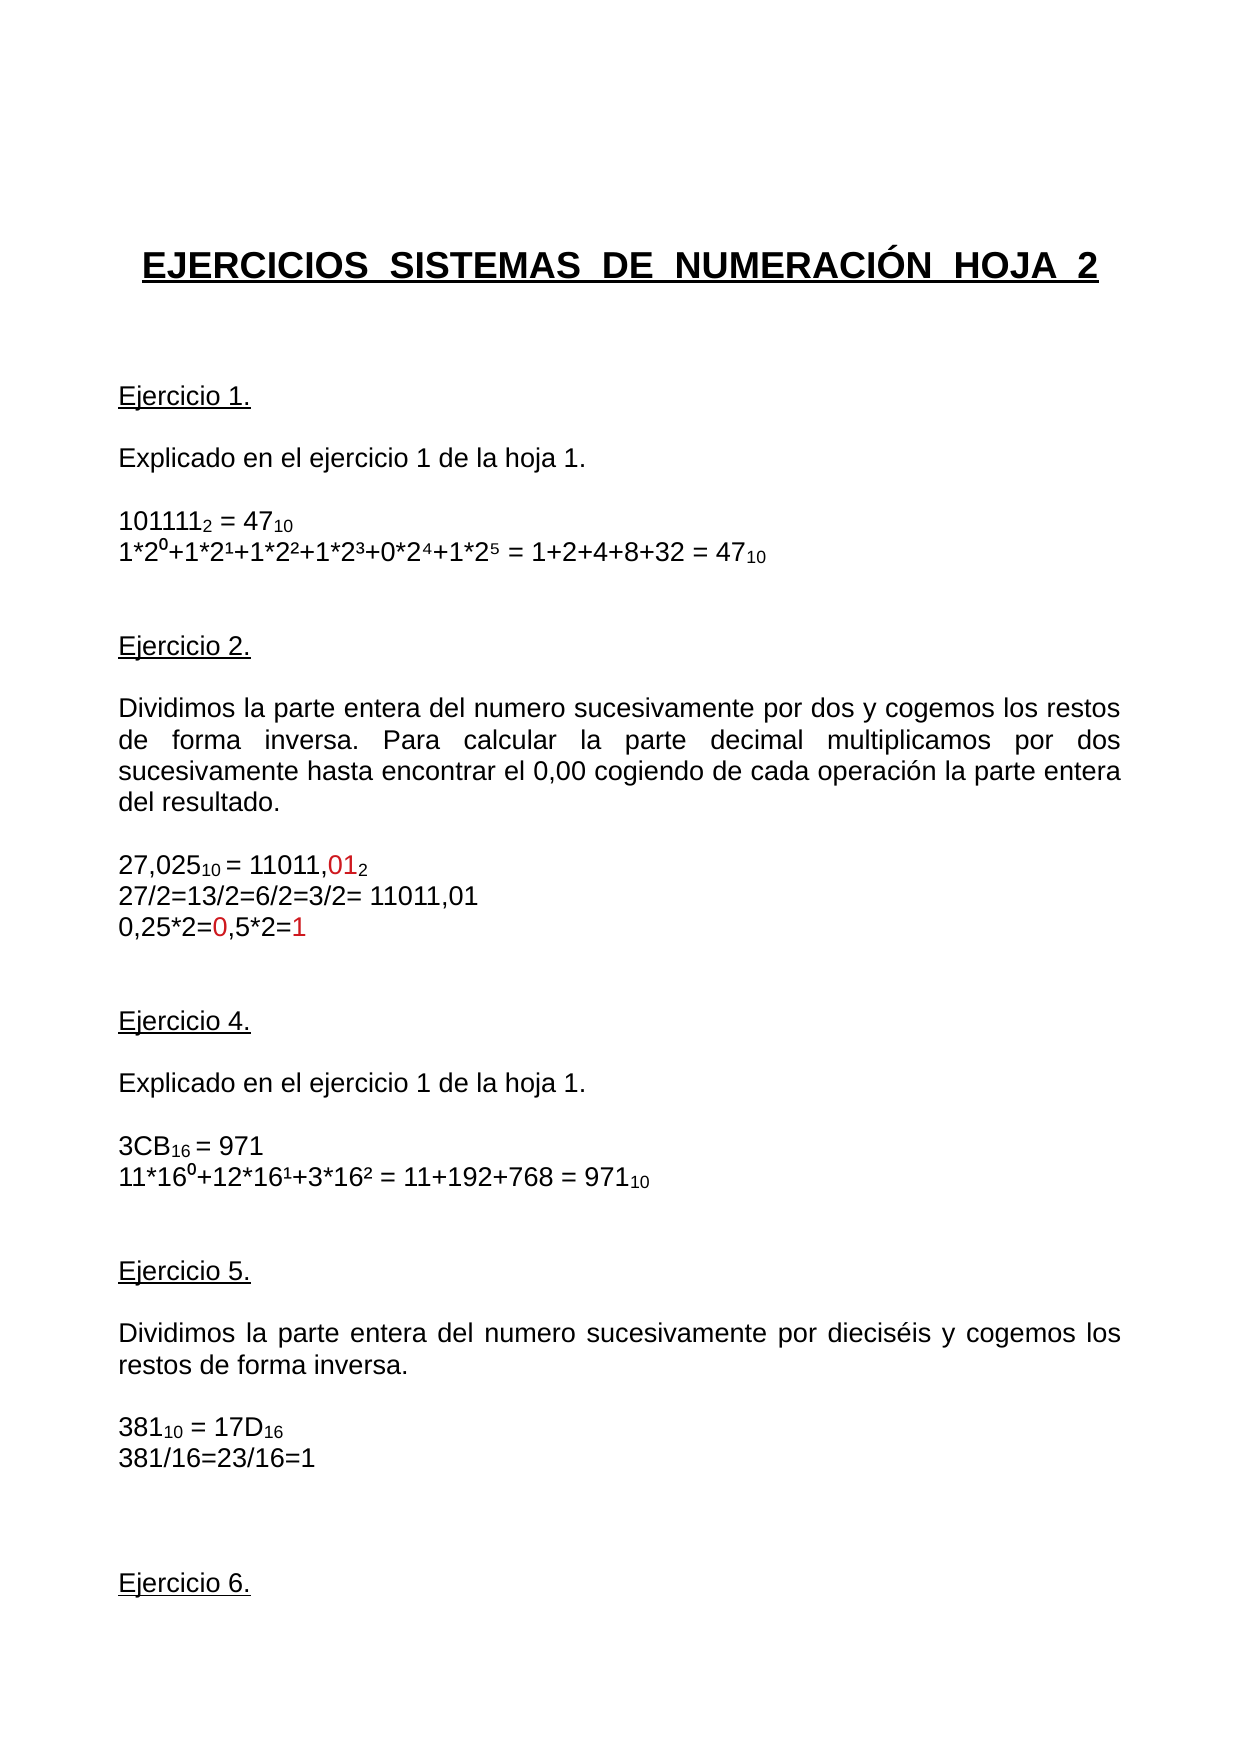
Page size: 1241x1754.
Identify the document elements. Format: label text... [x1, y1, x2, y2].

text Ejercicio 1. [118, 380, 1122, 411]
text 3CB16 = 971 [118, 1130, 1122, 1161]
text Dividimos la parte entera del numero sucesivamente por dieciséis y cogemos los restos de forma inversa. [118, 1317, 1122, 1380]
text 381/16=23/16=1 [118, 1442, 1122, 1474]
text 27,02510 = 11011,012 [118, 849, 1122, 880]
text Ejercicio 4. [118, 1005, 1122, 1036]
text EJERCICIOS SISTEMAS DE NUMERACIÓN HOJA 2 [118, 243, 1122, 286]
text 0,25*2=0,5*2=1 [118, 911, 1122, 942]
text 38110 = 17D16 [118, 1411, 1122, 1442]
text Ejercicio 5. [118, 1255, 1122, 1286]
text Ejercicio 6. [118, 1567, 1122, 1599]
text Explicado en el ejercicio 1 de la hoja 1. [118, 442, 1122, 474]
text 27/2=13/2=6/2=3/2= 11011,01 [118, 880, 1122, 911]
text Ejercicio 2. [118, 630, 1122, 661]
text Explicado en el ejercicio 1 de la hoja 1. [118, 1067, 1122, 1099]
text Dividimos la parte entera del numero sucesivamente por dos y cogemos los restos de forma inversa. Para calcular la parte decimal multiplicamos por dos sucesivamente hasta encontrar el 0,00 cogiendo de cada operación la parte entera del resultado. [118, 692, 1122, 817]
text 11*16⁰+12*16¹+3*16² = 11+192+768 = 97110 [118, 1161, 1122, 1192]
text 1*2⁰+1*2¹+1*2²+1*2³+0*2⁴+1*2⁵ = 1+2+4+8+32 = 4710 [118, 536, 1122, 567]
text 1011112 = 4710 [118, 505, 1122, 536]
